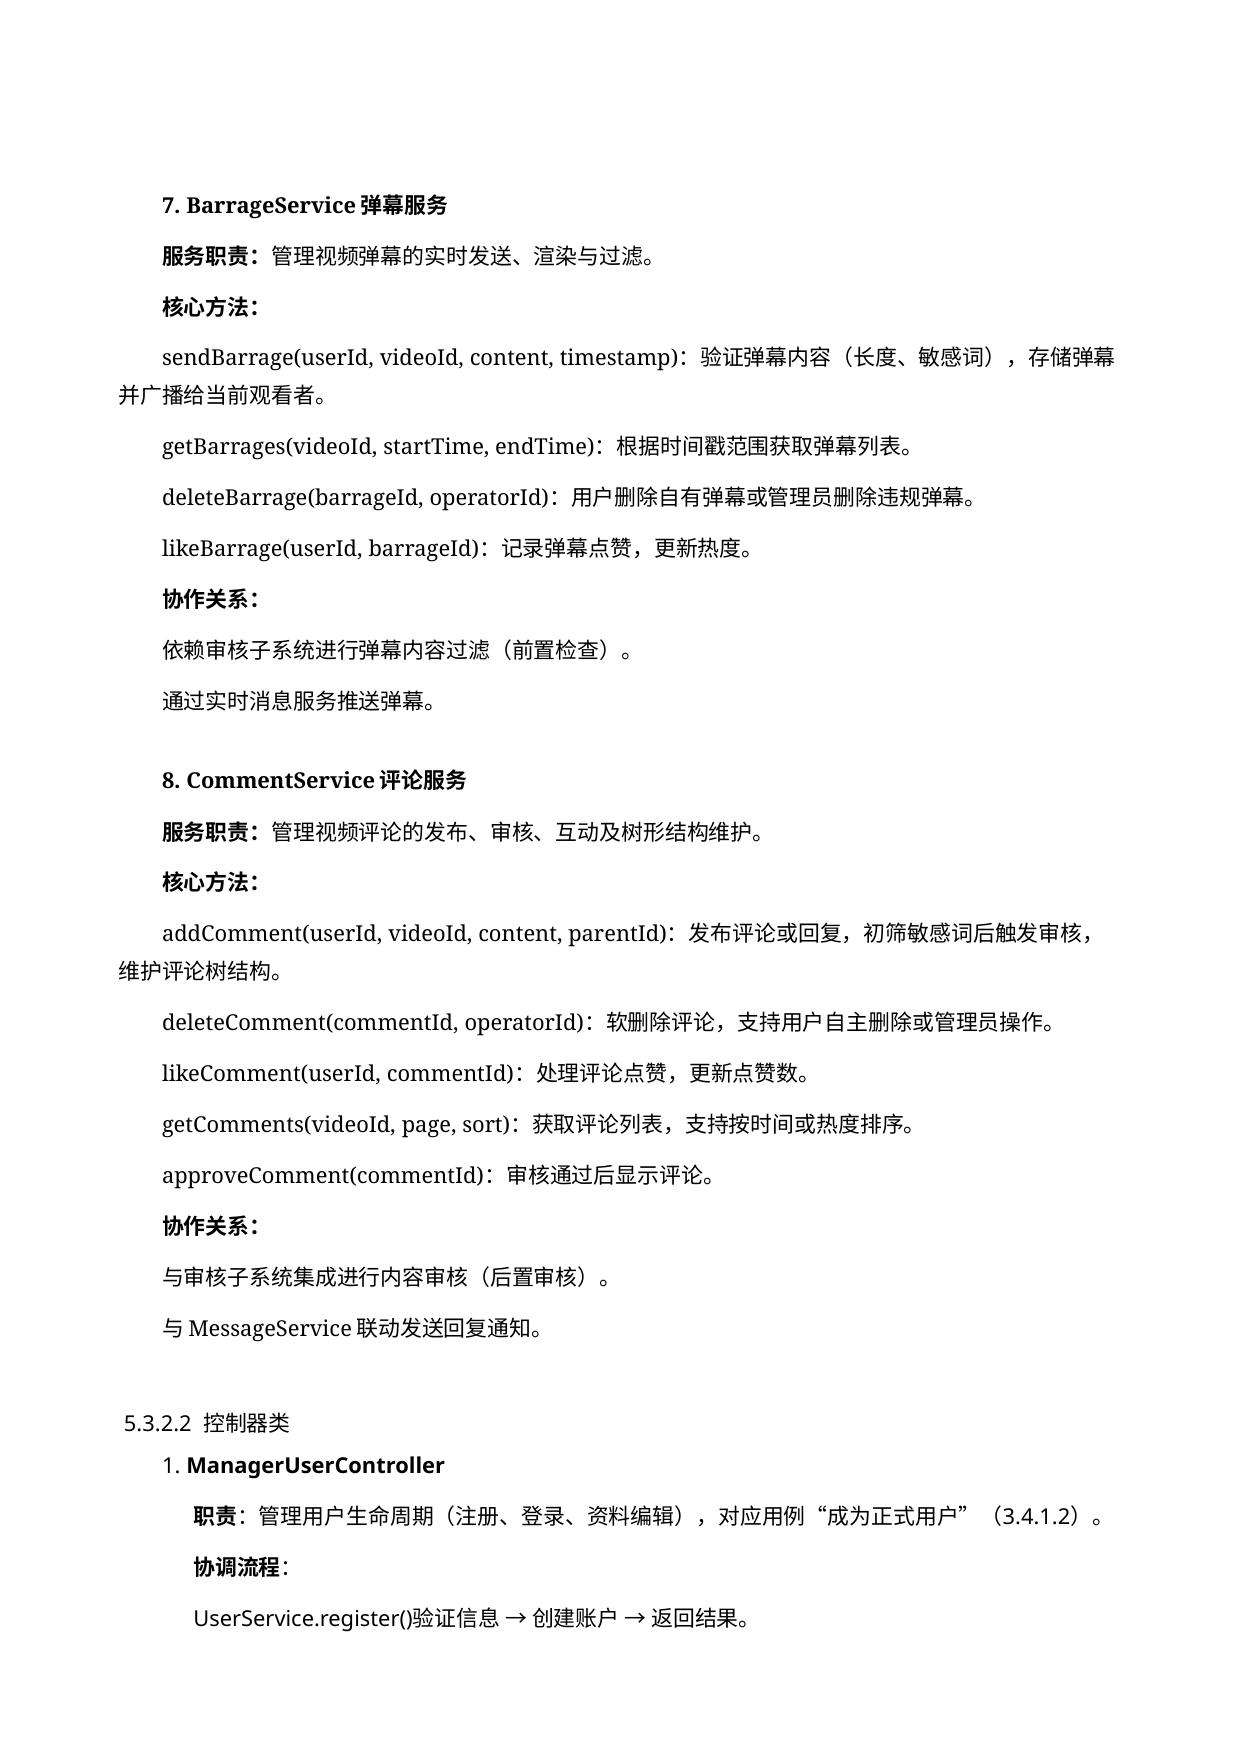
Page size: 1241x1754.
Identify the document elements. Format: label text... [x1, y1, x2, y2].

text 服务职责：管理视频评论的发布、审核、互动及树形结构维护。 [118, 814, 1122, 846]
text 8. CommentService评论服务 [118, 763, 1122, 795]
text 服务职责：管理视频弹幕的实时发送、渲染与过滤。 [118, 239, 1122, 270]
subtitle 控制器类 [118, 1406, 1122, 1438]
text 核心方法： [118, 289, 1122, 321]
text likeBarrage(userId, barrageId)：记录弹幕点赞，更新热度。 [118, 531, 1122, 563]
text likeComment(userId, commentId)：处理评论点赞，更新点赞数。 [118, 1056, 1122, 1088]
text approveComment(commentId)：审核通过后显示评论。 [118, 1158, 1122, 1190]
text 与MessageService联动发送回复通知。 [118, 1311, 1122, 1343]
text sendBarrage(userId, videoId, content, timestamp)：验证弹幕内容（长度、敏感词），存储弹幕并广播给当前观看者。 [118, 340, 1122, 410]
list 职责：管理用户生命周期（注册、登录、资料编辑），对应用例“成为正式用户”（3.4.1.2）。 [164, 1499, 1122, 1531]
text getBarrages(videoId, startTime, endTime)：根据时间戳范围获取弹幕列表。 [118, 429, 1122, 461]
text addComment(userId, videoId, content, parentId)：发布评论或回复，初筛敏感词后触发审核，维护评论树结构。 [118, 916, 1122, 986]
text 与审核子系统集成进行内容审核（后置审核）。 [118, 1260, 1122, 1292]
text 协作关系： [118, 1209, 1122, 1241]
text getComments(videoId, page, sort)：获取评论列表，支持按时间或热度排序。 [118, 1107, 1122, 1139]
text 通过实时消息服务推送弹幕。 [118, 684, 1122, 716]
list UserService.register()验证信息 → 创建账户 → 返回结果。 [164, 1601, 1122, 1633]
text 协作关系： [118, 582, 1122, 614]
text 核心方法： [118, 865, 1122, 897]
text deleteComment(commentId, operatorId)：软删除评论，支持用户自主删除或管理员操作。 [118, 1005, 1122, 1037]
text 7. BarrageService弹幕服务 [118, 188, 1122, 219]
text 1. ManagerUserController​ [118, 1450, 1122, 1480]
text deleteBarrage(barrageId, operatorId)：用户删除自有弹幕或管理员删除违规弹幕。 [118, 480, 1122, 512]
text 依赖审核子系统进行弹幕内容过滤（前置检查）。 [118, 633, 1122, 665]
list 协调流程： [164, 1550, 1122, 1582]
